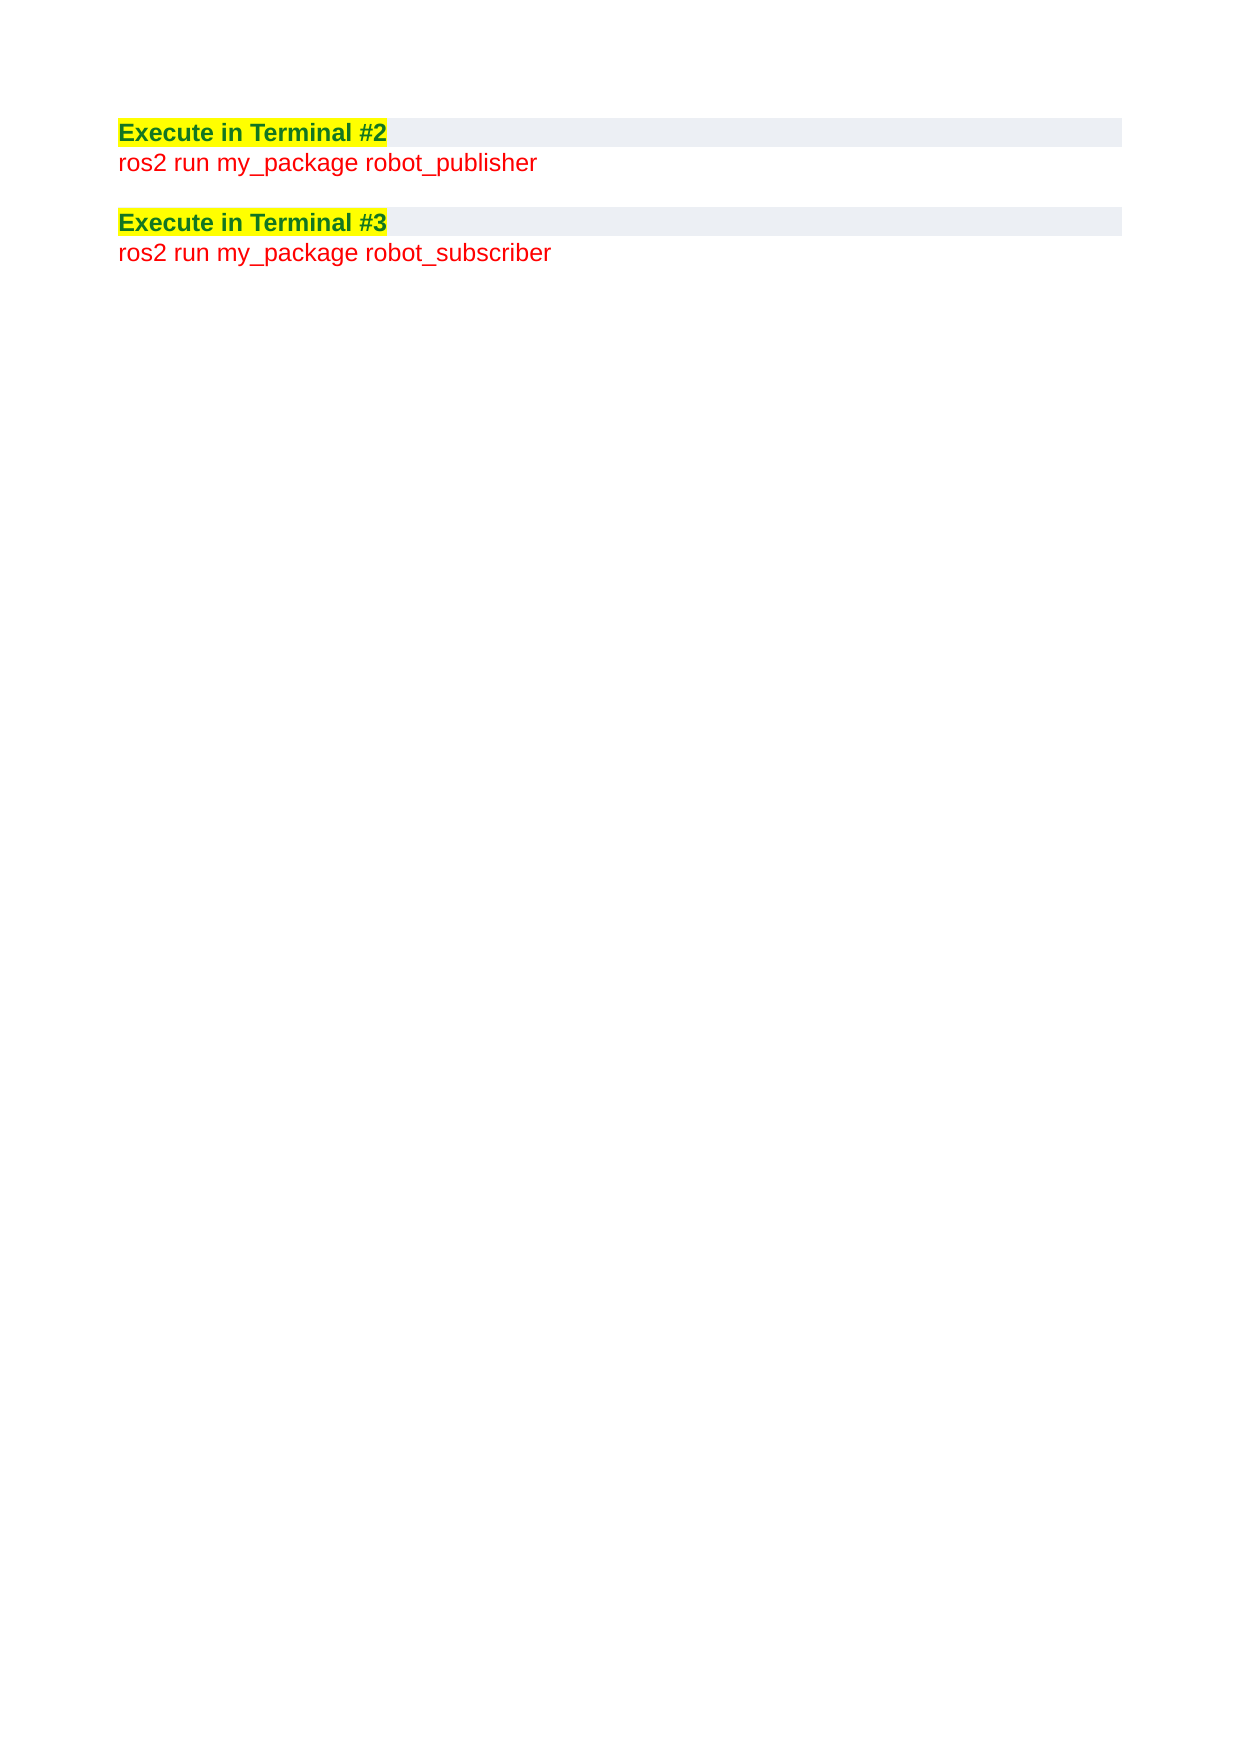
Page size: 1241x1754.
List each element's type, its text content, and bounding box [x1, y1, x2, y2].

text Execute in Terminal #2 [118, 118, 1122, 147]
text ros2 run my_package robot_subscriber [118, 236, 1122, 267]
text ros2 run my_package robot_publisher [118, 147, 1122, 177]
text Execute in Terminal #3 [118, 207, 1122, 236]
